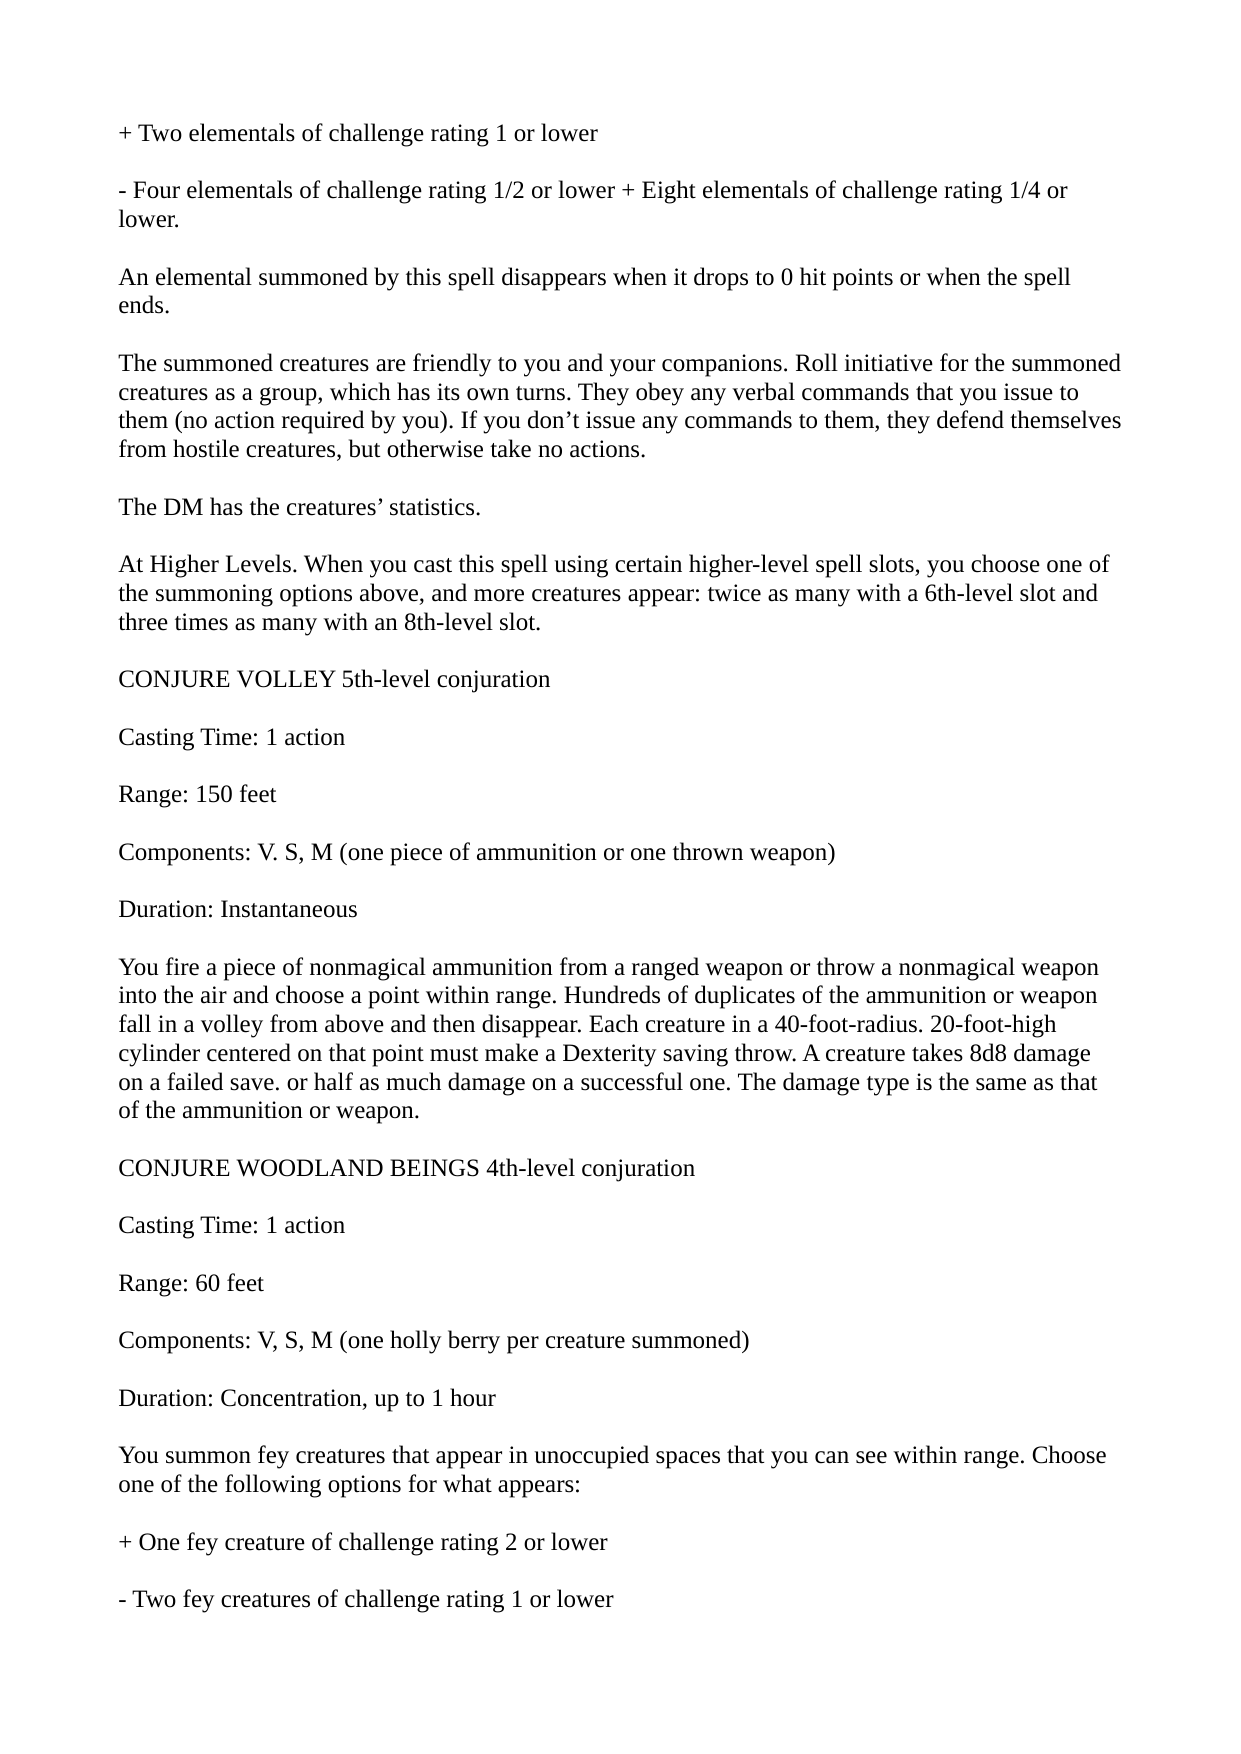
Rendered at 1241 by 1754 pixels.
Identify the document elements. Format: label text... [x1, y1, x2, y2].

text - Four elementals of challenge rating 1/2 or lower + Eight elementals of challenge rating 1/4 or lower. [118, 176, 1122, 233]
text CONJURE WOODLAND BEINGS 4th-level conjuration [118, 1153, 1122, 1182]
text Casting Time: 1 action [118, 1211, 1122, 1239]
text Range: 60 feet [118, 1268, 1122, 1297]
text Range: 150 feet [118, 779, 1122, 808]
text + One fey creature of challenge rating 2 or lower [118, 1527, 1122, 1556]
text - Two fey creatures of challenge rating 1 or lower [118, 1584, 1122, 1613]
text CONJURE VOLLEY 5th-level conjuration [118, 664, 1122, 693]
text + Two elementals of challenge rating 1 or lower [118, 118, 1122, 147]
text You summon fey creatures that appear in unoccupied spaces that you can see within range. Choose one of the following options for what appears: [118, 1441, 1122, 1498]
text Components: V, S, M (one holly berry per creature summoned) [118, 1326, 1122, 1354]
text You fire a piece of nonmagical ammunition from a ranged weapon or throw a nonmagical weapon into the air and choose a point within range. Hundreds of duplicates of the ammunition or weapon fall in a volley from above and then disappear. Each creature in a 40-foot-radius. 20-foot-high cylinder centered on that point must make a Dexterity saving throw. A creature takes 8d8 damage on a failed save. or half as much damage on a successful one. The damage type is the same as that of the ammunition or weapon. [118, 952, 1122, 1124]
text An elemental summoned by this spell disappears when it drops to 0 hit points or when the spell ends. [118, 262, 1122, 319]
text Components: V. S, M (one piece of ammunition or one thrown weapon) [118, 837, 1122, 866]
text Casting Time: 1 action [118, 722, 1122, 751]
text Duration: Concentration, up to 1 hour [118, 1383, 1122, 1412]
text The DM has the creatures’ statistics. [118, 492, 1122, 521]
text The summoned creatures are friendly to you and your companions. Roll initiative for the summoned creatures as a group, which has its own turns. They obey any verbal commands that you issue to them (no action required by you). If you don’t issue any commands to them, they defend themselves from hostile creatures, but otherwise take no actions. [118, 348, 1122, 463]
text Duration: Instantaneous [118, 894, 1122, 923]
text At Higher Levels. When you cast this spell using certain higher-level spell slots, you choose one of the summoning options above, and more creatures appear: twice as many with a 6th-level slot and three times as many with an 8th-level slot. [118, 549, 1122, 636]
